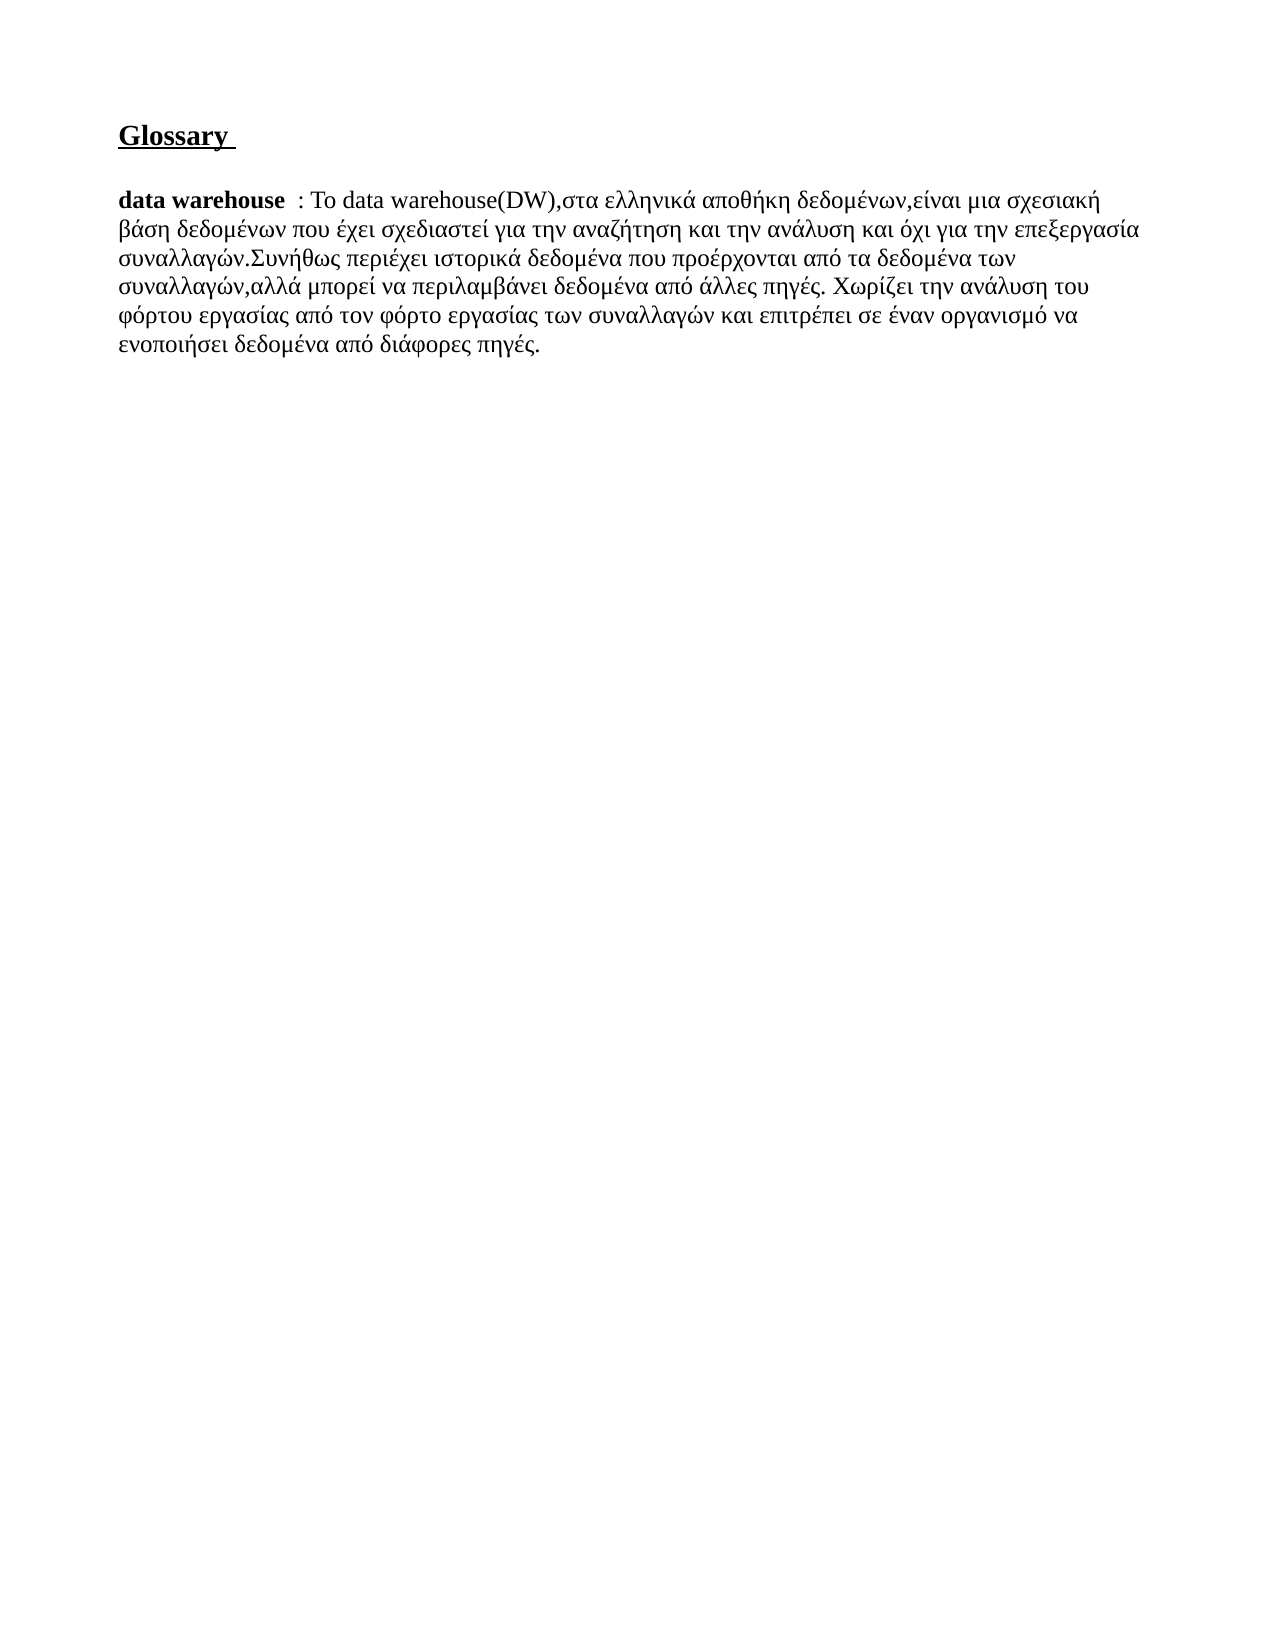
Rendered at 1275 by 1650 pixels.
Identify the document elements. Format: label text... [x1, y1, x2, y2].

text data warehouse : To data warehouse(DW),στα ελληνικά αποθήκη δεδομένων,είναι μια σχεσιακή βάση δεδομένων που έχει σχεδιαστεί για την αναζήτηση και την ανάλυση και όχι για την επεξεργασία συναλλαγών.Συνήθως περιέχει ιστορικά δεδομένα που προέρχονται από τα δεδομένα των συναλλαγών,αλλά μπορεί να περιλαμβάνει δεδομένα από άλλες πηγές. Χωρίζει την ανάλυση του φόρτου εργασίας από τον φόρτο εργασίας των συναλλαγών και επιτρέπει σε έναν οργανισμό να ενοποιήσει δεδομένα από διάφορες πηγές. [118, 185, 1157, 358]
text Glossary [118, 118, 1157, 152]
